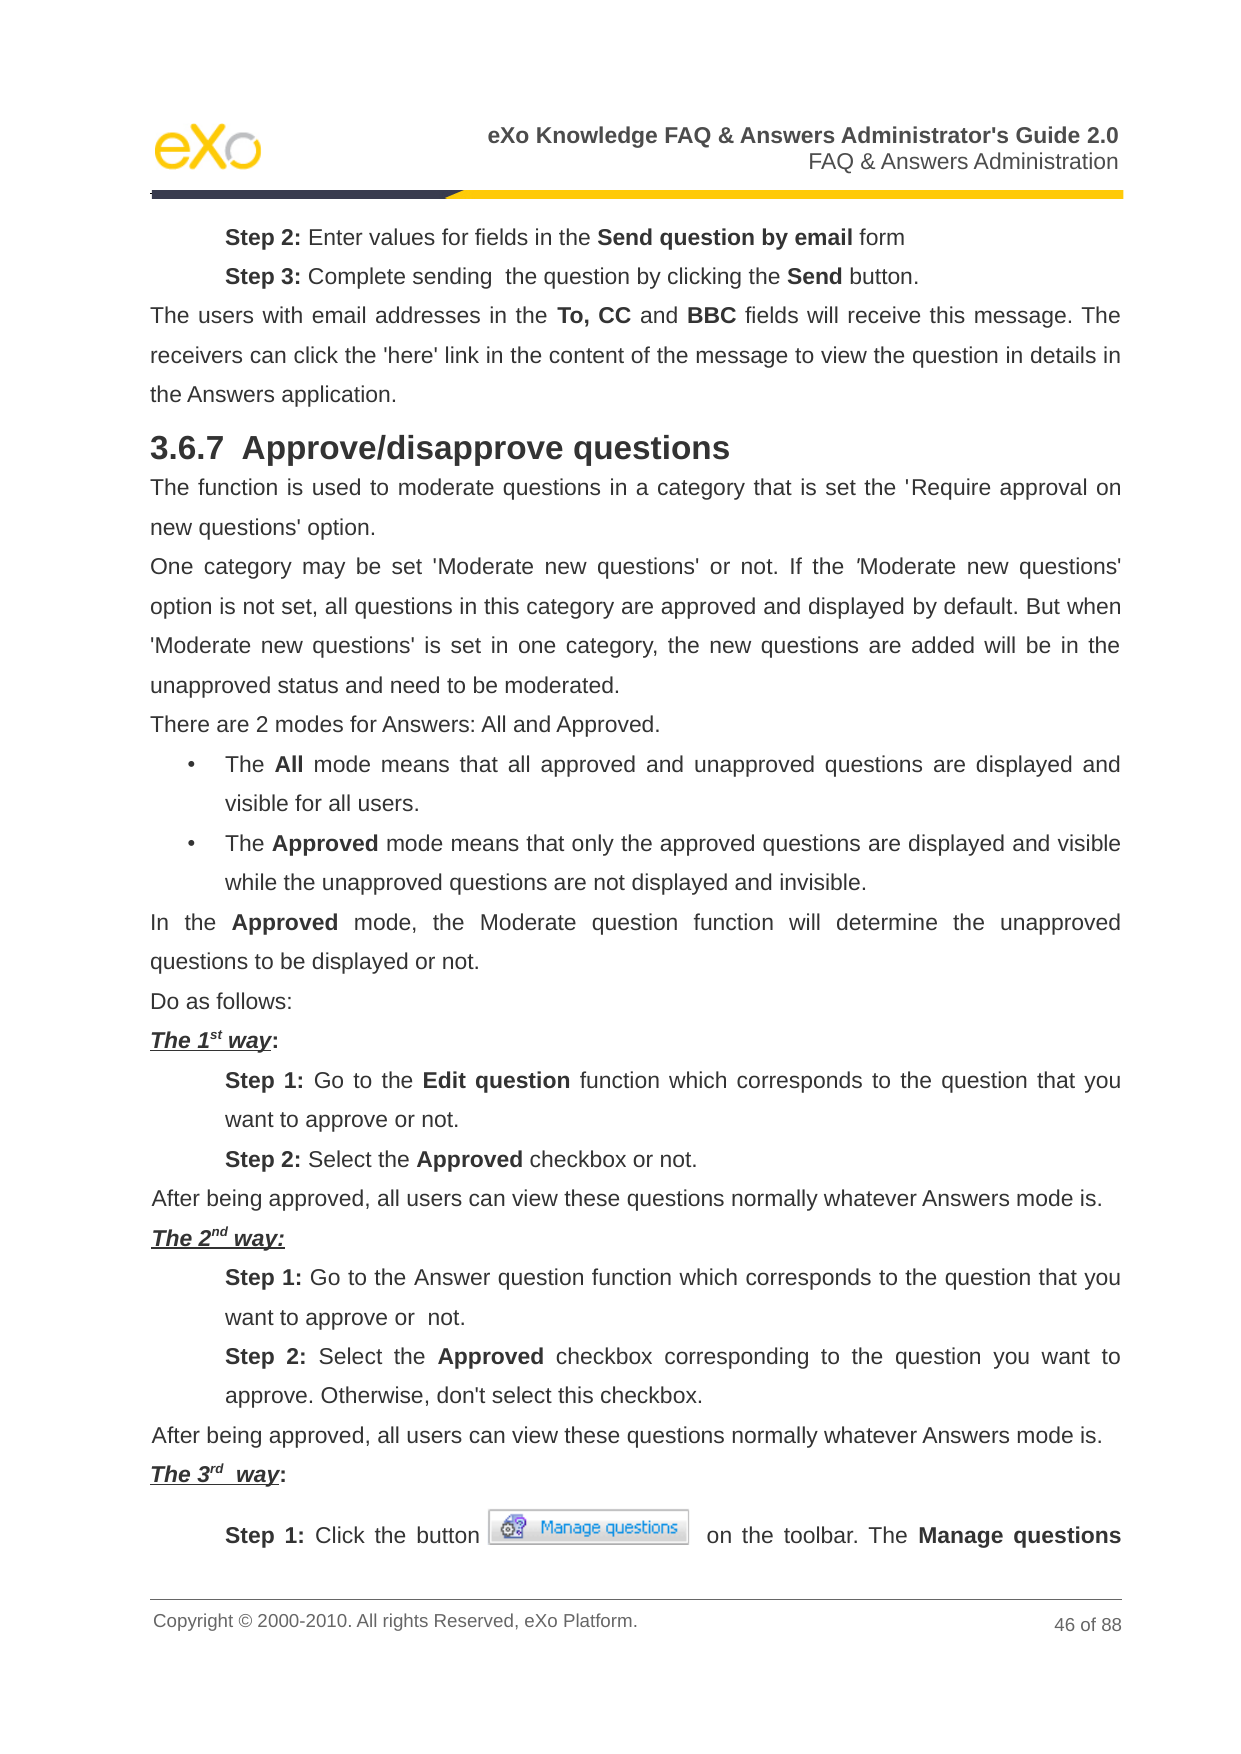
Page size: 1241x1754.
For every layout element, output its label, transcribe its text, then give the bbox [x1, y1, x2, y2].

text In the Approved mode, the Moderate question function will determine the unapproved questions to be displayed or not. [150, 909, 1122, 974]
list Step 2: Select the Approved checkbox or not. [187, 1146, 1122, 1172]
list Step 1: Go to the Edit question function which corresponds to the question that you want to approve or not. [187, 1067, 1122, 1132]
text There are 2 modes for Answers: All and Approved. [150, 711, 1122, 738]
list Step 2: Select the Approved checkbox corresponding to the question you want to approve. Otherwise, don't select this checkbox. [187, 1343, 1122, 1409]
subtitle Approve/disapprove questions [150, 428, 1122, 467]
list Step 3: Complete sending the question by clicking the Send button. [187, 263, 1122, 289]
picture [487, 1508, 690, 1545]
list The 2nd way: [114, 1224, 1122, 1251]
list The Approved mode means that only the approved questions are displayed and visible while the unapproved questions are not displayed and invisible. [187, 830, 1122, 896]
list After being approved, all users can view these questions normally whatever Answers mode is. [114, 1185, 1122, 1211]
text The 1st way: [150, 1027, 1122, 1053]
picture [155, 123, 262, 170]
list Step 1: Click the button on the toolbar. The Manage questions [187, 1501, 1122, 1552]
list The All mode means that all approved and unapproved questions are displayed and visible for all users. [187, 751, 1122, 817]
list Step 2: Enter values for fields in the Send question by email form [187, 223, 1122, 250]
text The 3rd way: [150, 1461, 1122, 1488]
list Step 1: Go to the Answer question function which corresponds to the question that you want to approve or not. [187, 1264, 1122, 1330]
picture [151, 190, 1124, 199]
text One category may be set 'Moderate new questions' or not. If the 'Moderate new questions' option is not set, all questions in this category are approved and displayed by default. But when 'Moderate new questions' is set in one category, the new questions are added will be in the unapproved status and need to be moderated. [150, 553, 1122, 698]
text The function is used to moderate questions in a category that is set the 'Require approval on new questions' option. [150, 474, 1122, 540]
text The users with email addresses in the To, CC and BBC fields will receive this message. The receivers can click the 'here' link in the content of the message to view the question in details in the Answers application. [150, 302, 1122, 408]
text Do as follows: [150, 988, 1122, 1014]
list After being approved, all users can view these questions normally whatever Answers mode is. [114, 1422, 1122, 1448]
